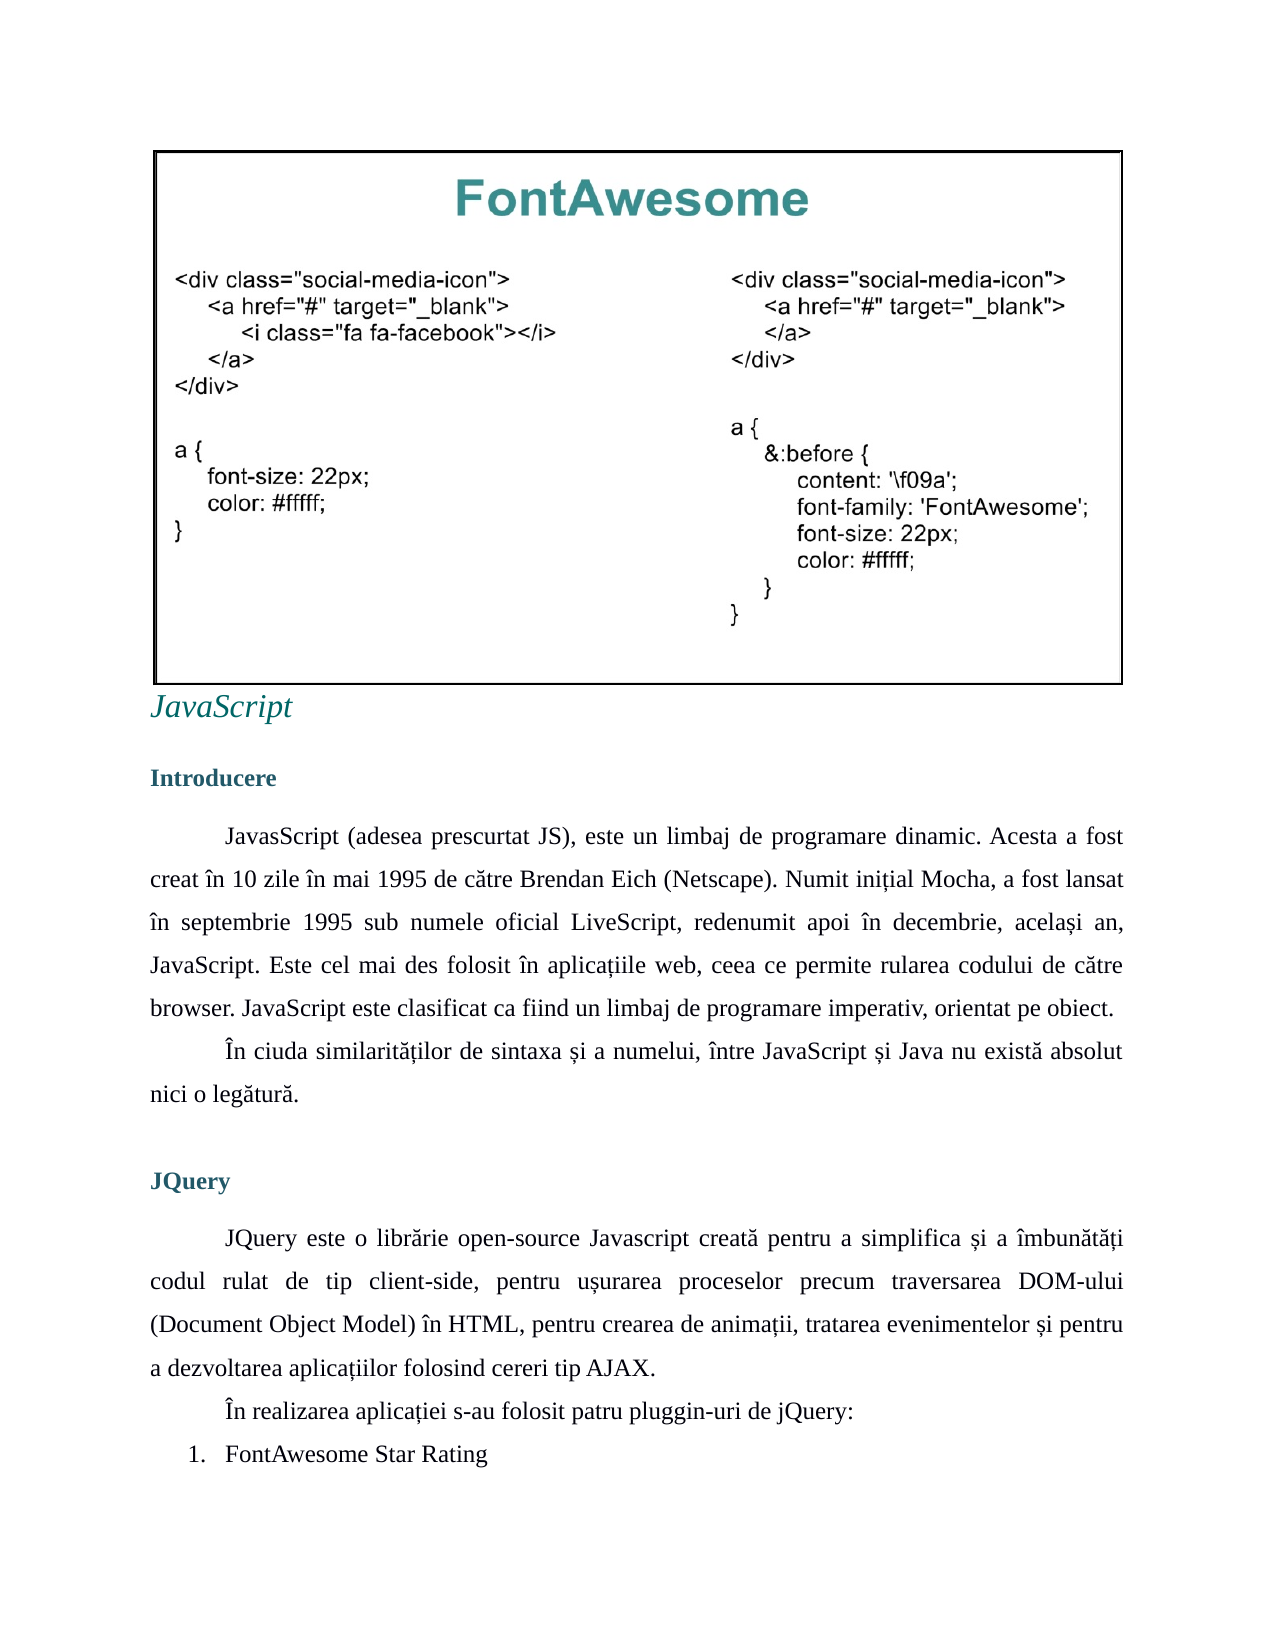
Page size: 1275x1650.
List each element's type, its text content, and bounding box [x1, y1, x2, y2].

list FontAwesome Star Rating [187, 1439, 1125, 1468]
text Introducere [150, 763, 1125, 792]
text JavaScript [150, 150, 1125, 725]
text În ciuda similarităților de sintaxa și a numelui, între JavaScript și Java nu există absolut nici o legătură. [150, 1036, 1125, 1108]
text JQuery [150, 1166, 1125, 1194]
text JQuery este o librărie open-source Javascript creată pentru a simplifica și a îmbunătăți codul rulat de tip client-side, pentru ușurarea proceselor precum traversarea DOM-ului (Document Object Model) în HTML, pentru crearea de animații, tratarea evenimentelor și pentru a dezvoltarea aplicațiilor folosind cereri tip AJAX. [150, 1223, 1125, 1381]
text JavasScript (adesea prescurtat JS), este un limbaj de programare dinamic. Acesta a fost creat în 10 zile în mai 1995 de către Brendan Eich (Netscape). Numit inițial Mocha, a fost lansat în septembrie 1995 sub numele oficial LiveScript, redenumit apoi în decembrie, același an, JavaScript. Este cel mai des folosit în aplicațiile web, ceea ce permite rularea codului de către browser. JavaScript este clasificat ca fiind un limbaj de programare imperativ, orientat pe obiect. [150, 821, 1125, 1022]
text În realizarea aplicației s-au folosit patru pluggin-uri de jQuery: [150, 1396, 1125, 1424]
